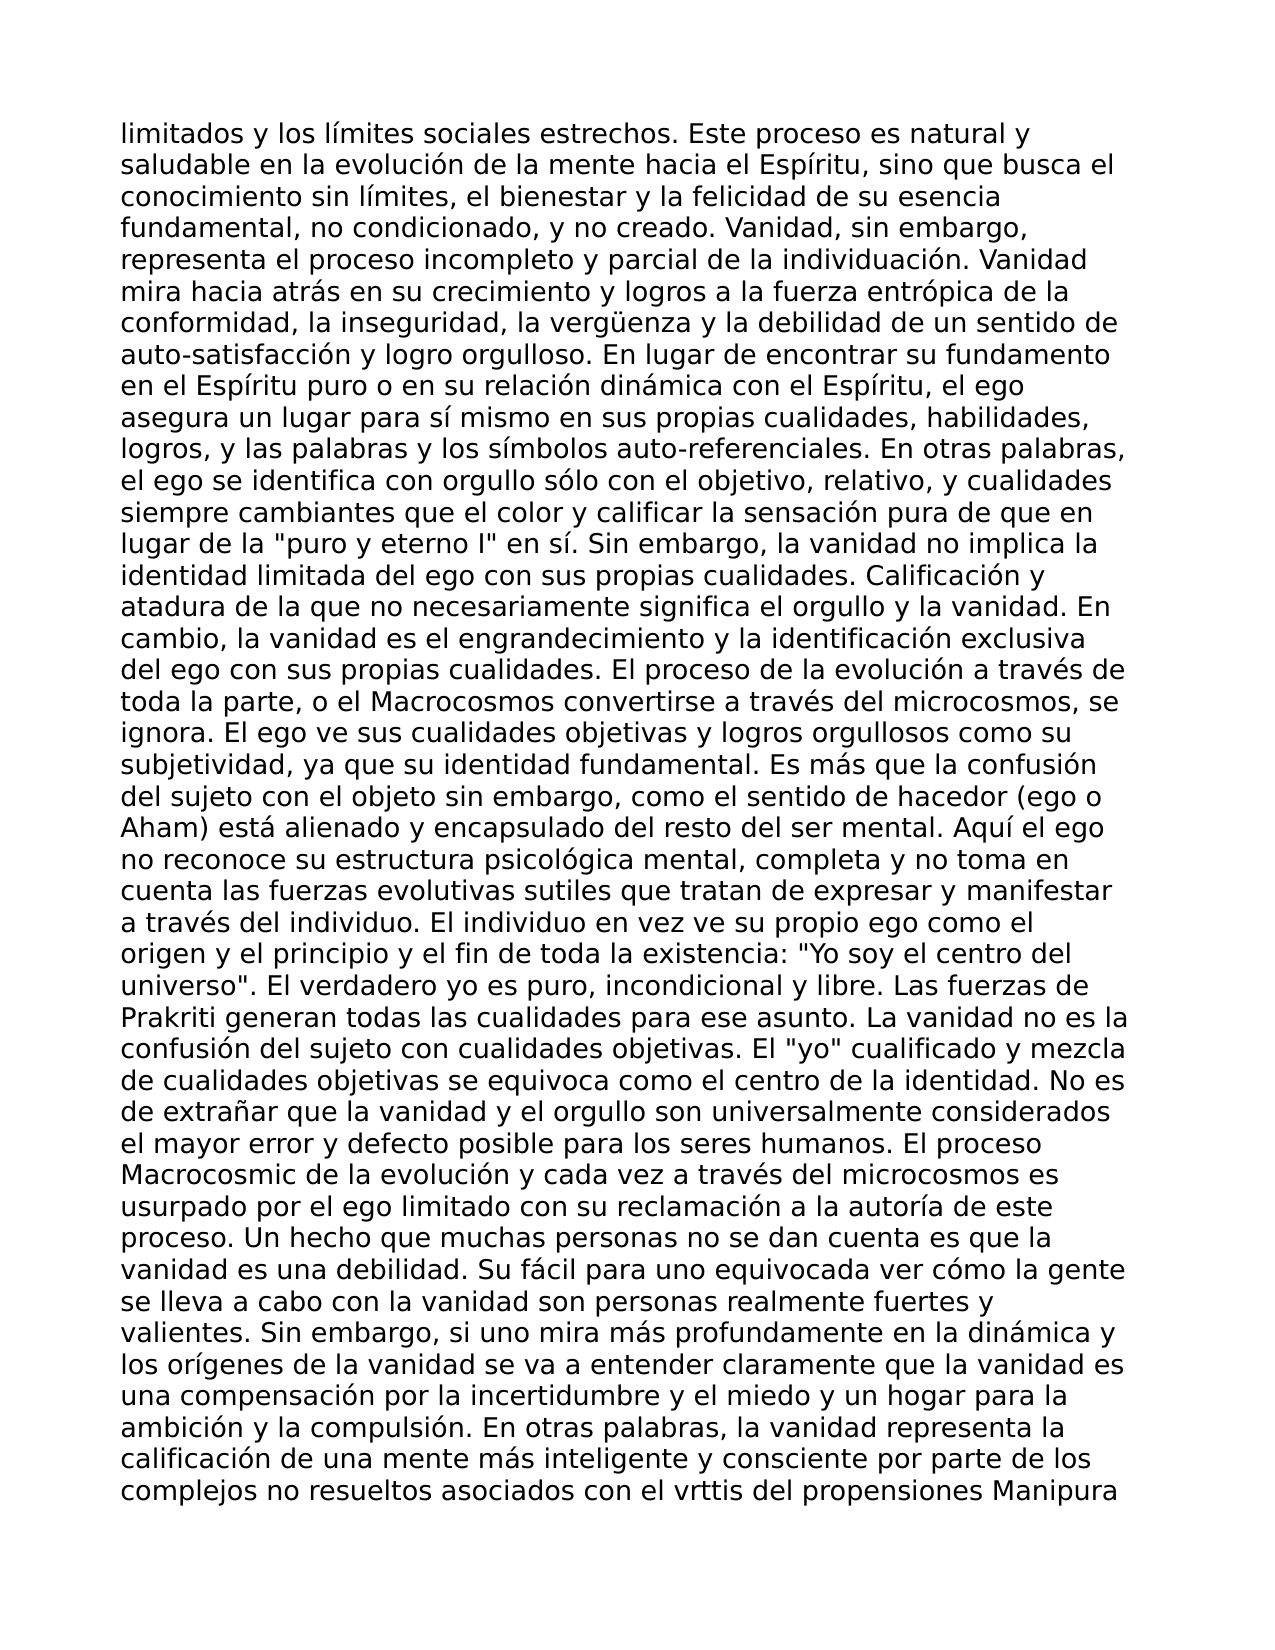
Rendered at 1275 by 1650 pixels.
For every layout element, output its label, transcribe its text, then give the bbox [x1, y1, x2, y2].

text limitados y los límites sociales estrechos. Este proceso es natural y saludable en la evolución de la mente hacia el Espíritu, sino que busca el conocimiento sin límites, el bienestar y la felicidad de su esencia fundamental, no condicionado, y no creado. Vanidad, sin embargo, representa el proceso incompleto y parcial de la individuación. Vanidad mira hacia atrás en su crecimiento y logros a la fuerza entrópica de la conformidad, la inseguridad, la vergüenza y la debilidad de un sentido de auto-satisfacción y logro orgulloso. En lugar de encontrar su fundamento en el Espíritu puro o en su relación dinámica con el Espíritu, el ego asegura un lugar para sí mismo en sus propias cualidades, habilidades, logros, y las palabras y los símbolos auto-referenciales. En otras palabras, el ego se identifica con orgullo sólo con el objetivo, relativo, y cualidades siempre cambiantes que el color y calificar la sensación pura de que en lugar de la "puro y eterno I" en sí. Sin embargo, la vanidad no implica la identidad limitada del ego con sus propias cualidades. Calificación y atadura de la que no necesariamente significa el orgullo y la vanidad. En cambio, la vanidad es el engrandecimiento y la identificación exclusiva del ego con sus propias cualidades. El proceso de la evolución a través de toda la parte, o el Macrocosmos convertirse a través del microcosmos, se ignora. El ego ve sus cualidades objetivas y logros orgullosos como su subjetividad, ya que su identidad fundamental. Es más que la confusión del sujeto con el objeto sin embargo, como el sentido de hacedor (ego o Aham) está alienado y encapsulado del resto del ser mental. Aquí el ego no reconoce su estructura psicológica mental, completa y no toma en cuenta las fuerzas evolutivas sutiles que tratan de expresar y manifestar a través del individuo. El individuo en vez ve su propio ego como el origen y el principio y el fin de toda la existencia: "Yo soy el centro del universo". El verdadero yo es puro, incondicional y libre. Las fuerzas de Prakriti generan todas las cualidades para ese asunto. La vanidad no es la confusión del sujeto con cualidades objetivas. El "yo" cualificado y mezcla de cualidades objetivas se equivoca como el centro de la identidad. No es de extrañar que la vanidad y el orgullo son universalmente considerados el mayor error y defecto posible para los seres humanos. El proceso Macrocosmic de la evolución y cada vez a través del microcosmos es usurpado por el ego limitado con su reclamación a la autoría de este proceso. Un hecho que muchas personas no se dan cuenta es que la vanidad es una debilidad. Su fácil para uno equivocada ver cómo la gente se lleva a cabo con la vanidad son personas realmente fuertes y valientes. Sin embargo, si uno mira más profundamente en la dinámica y los orígenes de la vanidad se va a entender claramente que la vanidad es una compensación por la incertidumbre y el miedo y un hogar para la ambición y la compulsión. En otras palabras, la vanidad representa la calificación de una mente más inteligente y consciente por parte de los complejos no resueltos asociados con el vrttis del propensiones Manipura [120, 118, 1129, 1507]
